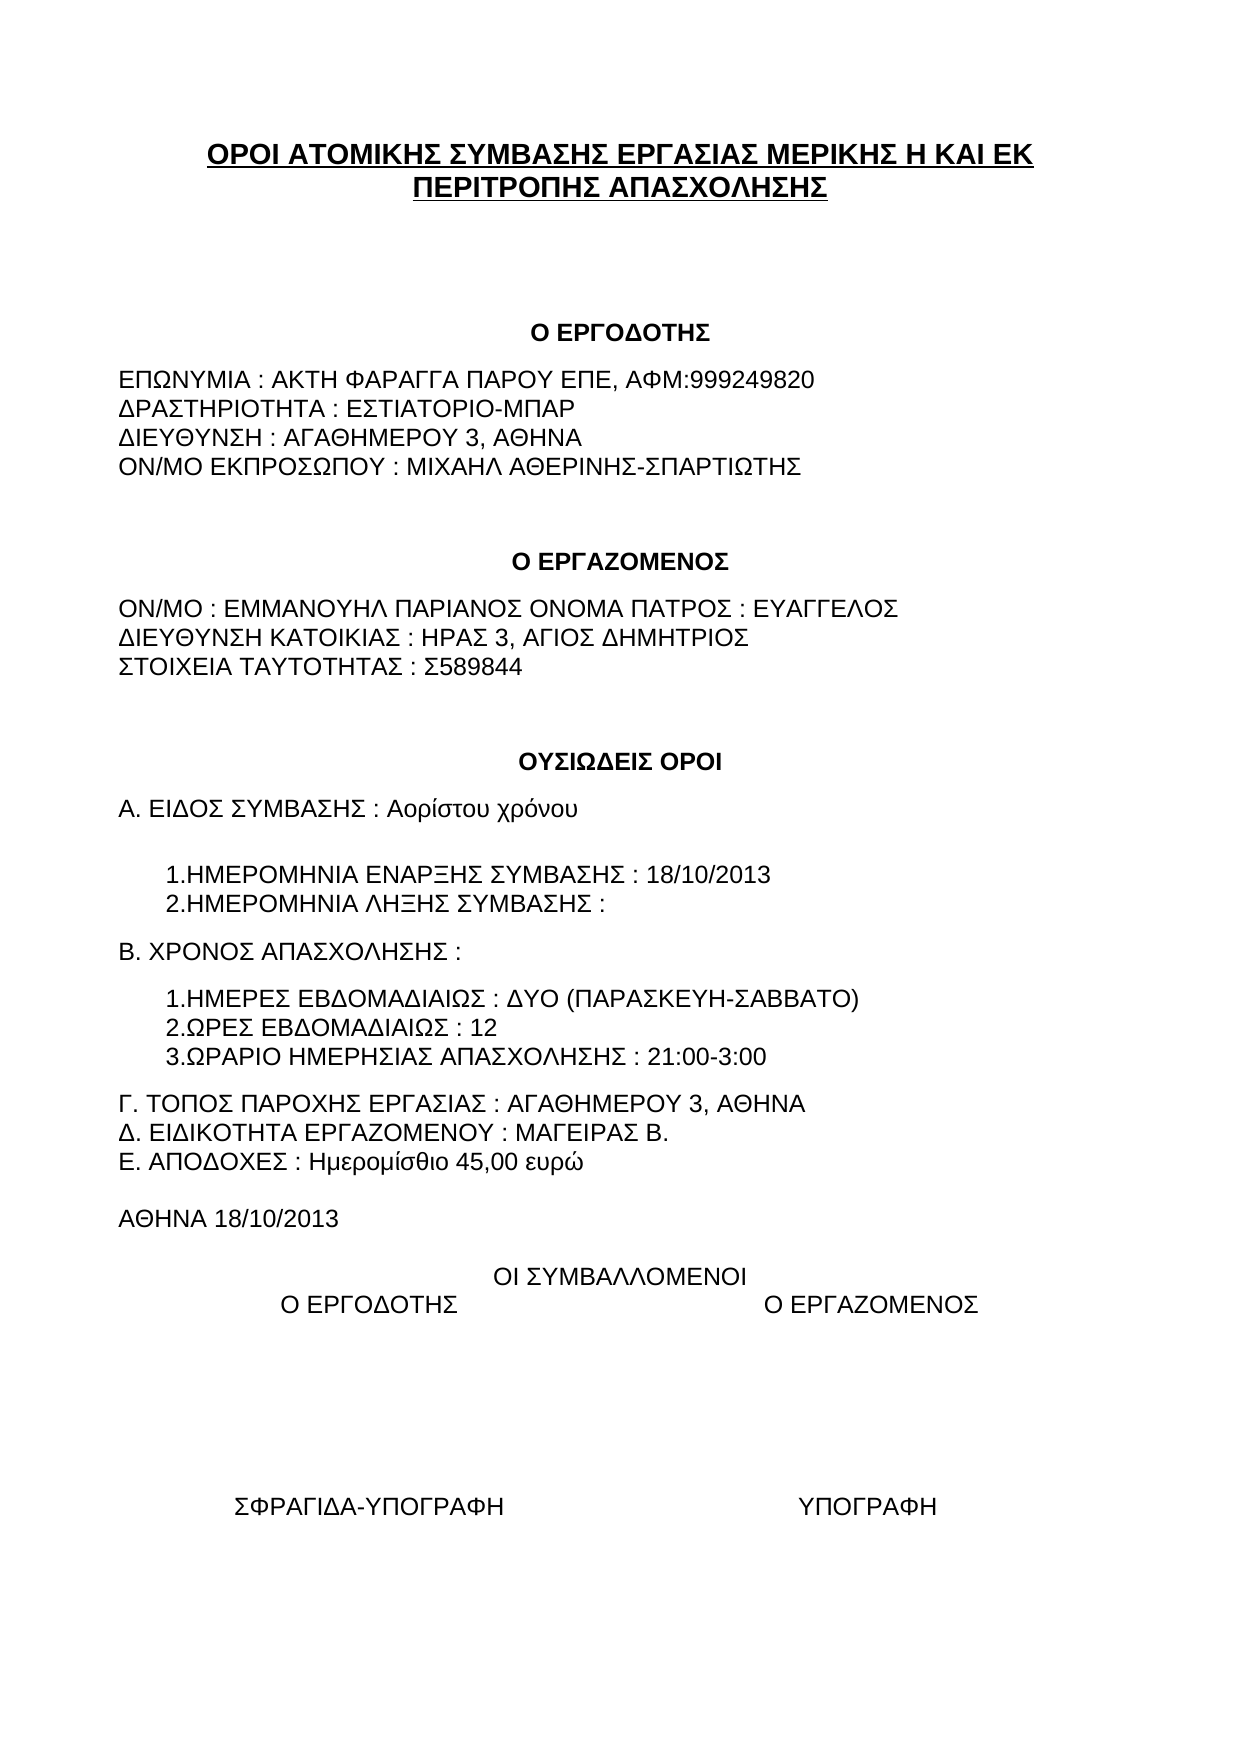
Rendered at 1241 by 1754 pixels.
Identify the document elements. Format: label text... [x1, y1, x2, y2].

table_header Ο ΕΡΓΟΔΟΤΗΣ [118, 1290, 620, 1319]
table_header Ο ΕΡΓΑΖΟΜΕΝΟΣ [620, 1290, 1122, 1319]
text Ο ΕΡΓΑΖΟΜΕΝΟΣ [118, 546, 1122, 575]
list ΩΡΑΡΙΟ ΗΜΕΡΗΣΙΑΣ ΑΠΑΣΧΟΛΗΣΗΣ : 21:00-3:00 [118, 1041, 1122, 1070]
text ΟΥΣΙΩΔΕΙΣ ΟΡΟΙ [118, 746, 1122, 775]
text Γ. ΤΟΠΟΣ ΠΑΡΟΧΗΣ ΕΡΓΑΣΙΑΣ : ΑΓΑΘΗΜΕΡΟΥ 3, ΑΘΗΝΑ Δ. ΕΙΔΙΚΟΤΗΤΑ ΕΡΓΑΖΟΜΕΝΟΥ : ΜΑΓΕΙΡΑΣ Β. Ε. ΑΠΟΔΟΧΕΣ : Ημερομίσθιο 45,00 ευρώ ΑΘΗΝΑ 18/10/2013 [118, 1089, 1122, 1261]
text ΟΝ/ΜΟ : ΕΜΜΑΝΟΥΗΛ ΠΑΡΙΑΝΟΣ ΟΝΟΜΑ ΠΑΤΡΟΣ : ΕΥΑΓΓΕΛΟΣ ΔΙΕΥΘΥΝΣΗ ΚΑΤΟΙΚΙΑΣ : ΗΡΑΣ 3, ΑΓΙΟΣ ΔΗΜΗΤΡΙΟΣ ΣΤΟΙΧΕΙΑ ΤΑΥΤΟΤΗΤΑΣ : Σ589844 [118, 594, 1122, 709]
text ΕΠΩΝΥΜΙΑ : ΑΚΤΗ ΦΑΡΑΓΓΑ ΠΑΡΟΥ ΕΠΕ, ΑΦΜ:999249820 ΔΡΑΣΤΗΡΙΟΤΗΤΑ : ΕΣΤΙΑΤΟΡΙΟ-ΜΠΑΡ ΔΙΕΥΘΥΝΣΗ : ΑΓΑΘΗΜΕΡΟΥ 3, ΑΘΗΝΑ ΟΝ/ΜΟ ΕΚΠΡΟΣΩΠΟΥ : ΜΙΧΑΗΛ ΑΘΕΡΙΝΗΣ-ΣΠΑΡΤΙΩΤΗΣ [118, 365, 1122, 509]
list ΗΜΕΡΟΜΗΝΙΑ ΛΗΞΗΣ ΣΥΜΒΑΣΗΣ : [118, 889, 1122, 918]
text Α. ΕΙΔΟΣ ΣΥΜΒΑΣΗΣ : Αορίστου χρόνου [118, 794, 1122, 823]
table_header ΥΠΟΓΡΑΦΗ [620, 1491, 1122, 1520]
text Ο ΕΡΓΟΔΟΤΗΣ [118, 318, 1122, 346]
list ΗΜΕΡΟΜΗΝΙΑ ΕΝΑΡΞΗΣ ΣΥΜΒΑΣΗΣ : 18/10/2013 [118, 860, 1122, 889]
text ΟΙ ΣΥΜΒΑΛΛΟΜΕΝΟΙ [118, 1261, 1122, 1290]
list ΗΜΕΡΕΣ ΕΒΔΟΜΑΔΙΑΙΩΣ : ΔΥΟ (ΠΑΡΑΣΚΕΥΗ-ΣΑΒΒΑΤΟ) [118, 984, 1122, 1013]
text Β. ΧΡΟΝΟΣ ΑΠΑΣΧΟΛΗΣΗΣ : [118, 936, 1122, 965]
text ΟΡΟΙ ΑΤΟΜΙΚΗΣ ΣΥΜΒΑΣΗΣ ΕΡΓΑΣΙΑΣ ΜΕΡΙΚΗΣ Η ΚΑΙ ΕΚ ΠΕΡΙΤΡΟΠΗΣ ΑΠΑΣΧΟΛΗΣΗΣ [118, 137, 1122, 204]
list ΩΡΕΣ ΕΒΔΟΜΑΔΙΑΙΩΣ : 12 [118, 1013, 1122, 1041]
table_header ΣΦΡΑΓΙΔΑ-ΥΠΟΓΡΑΦΗ [118, 1491, 620, 1520]
